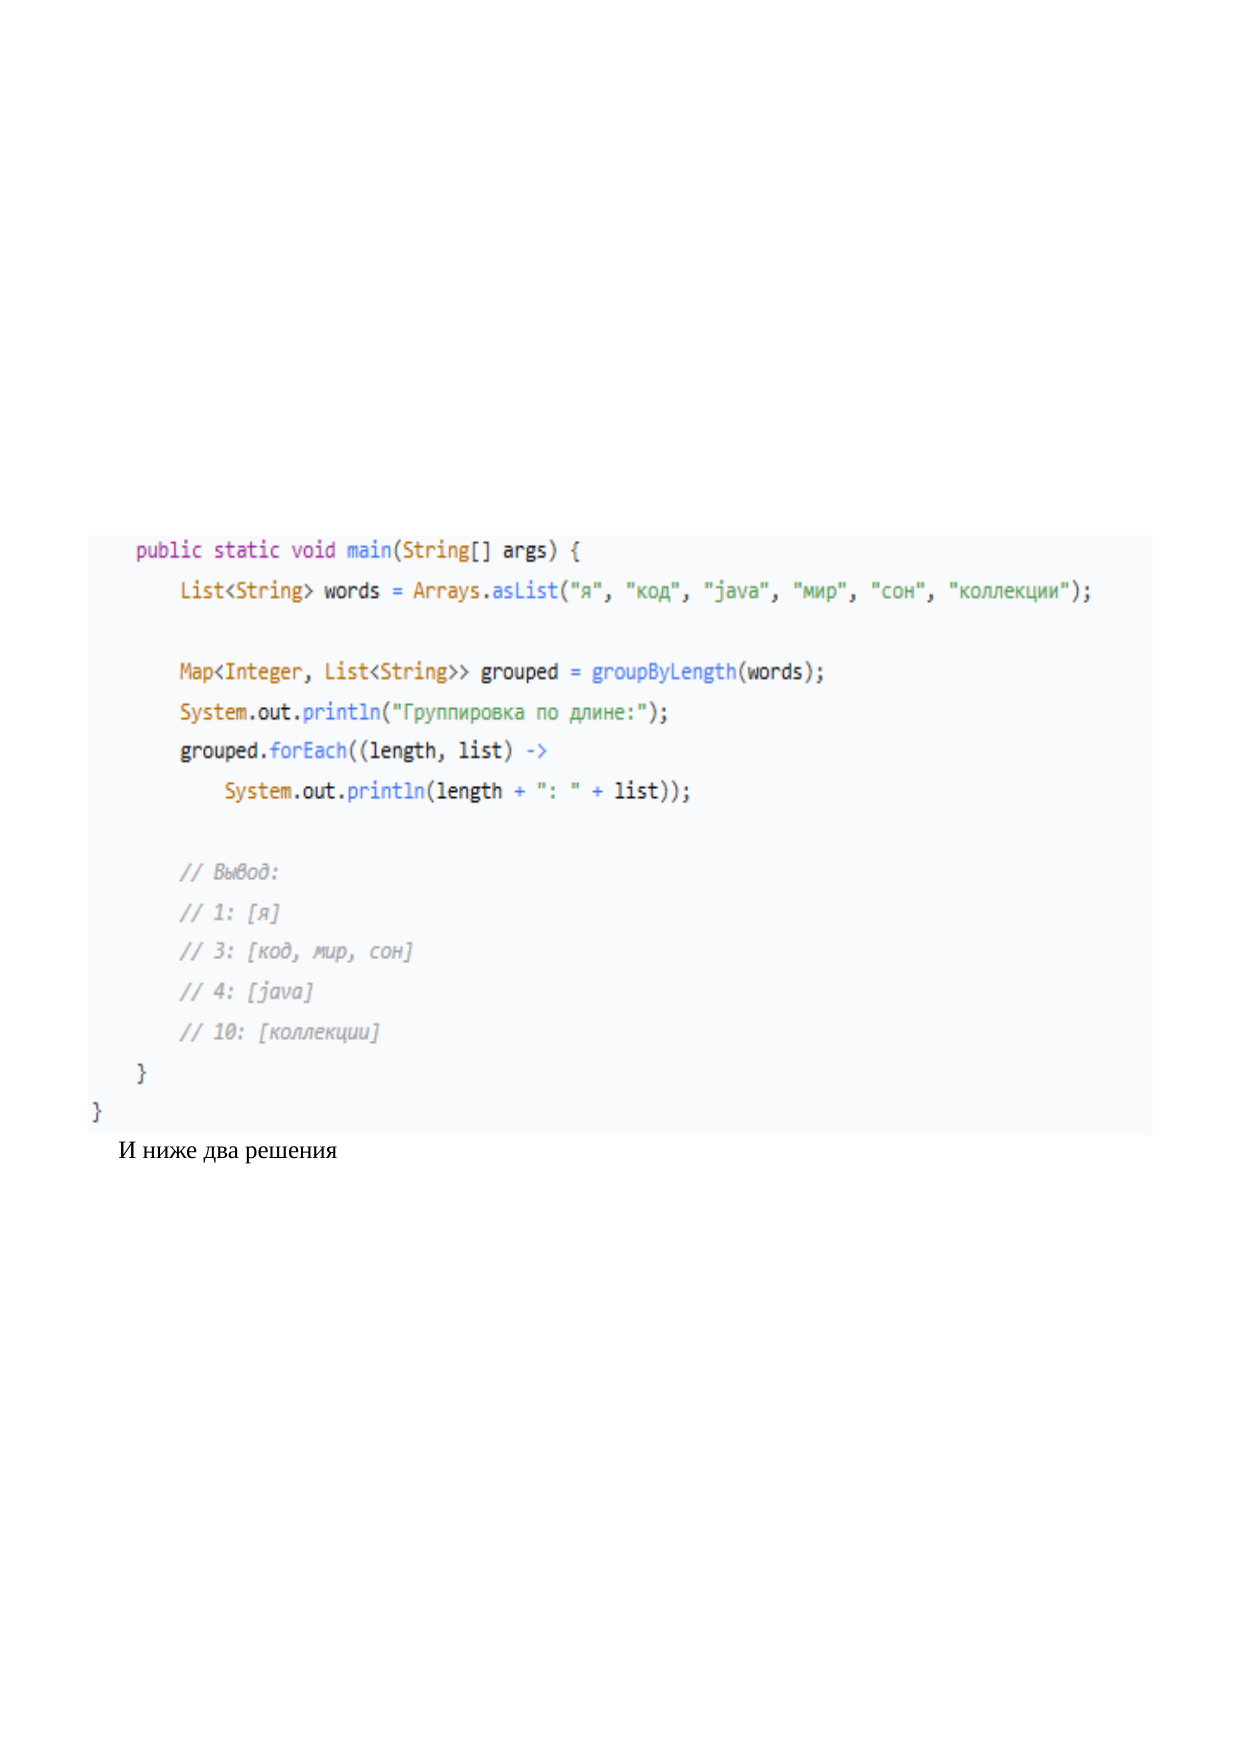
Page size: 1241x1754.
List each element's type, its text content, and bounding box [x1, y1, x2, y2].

text И ниже два решения [118, 1135, 1122, 1509]
picture [88, 535, 1153, 1135]
text [118, 521, 1122, 535]
